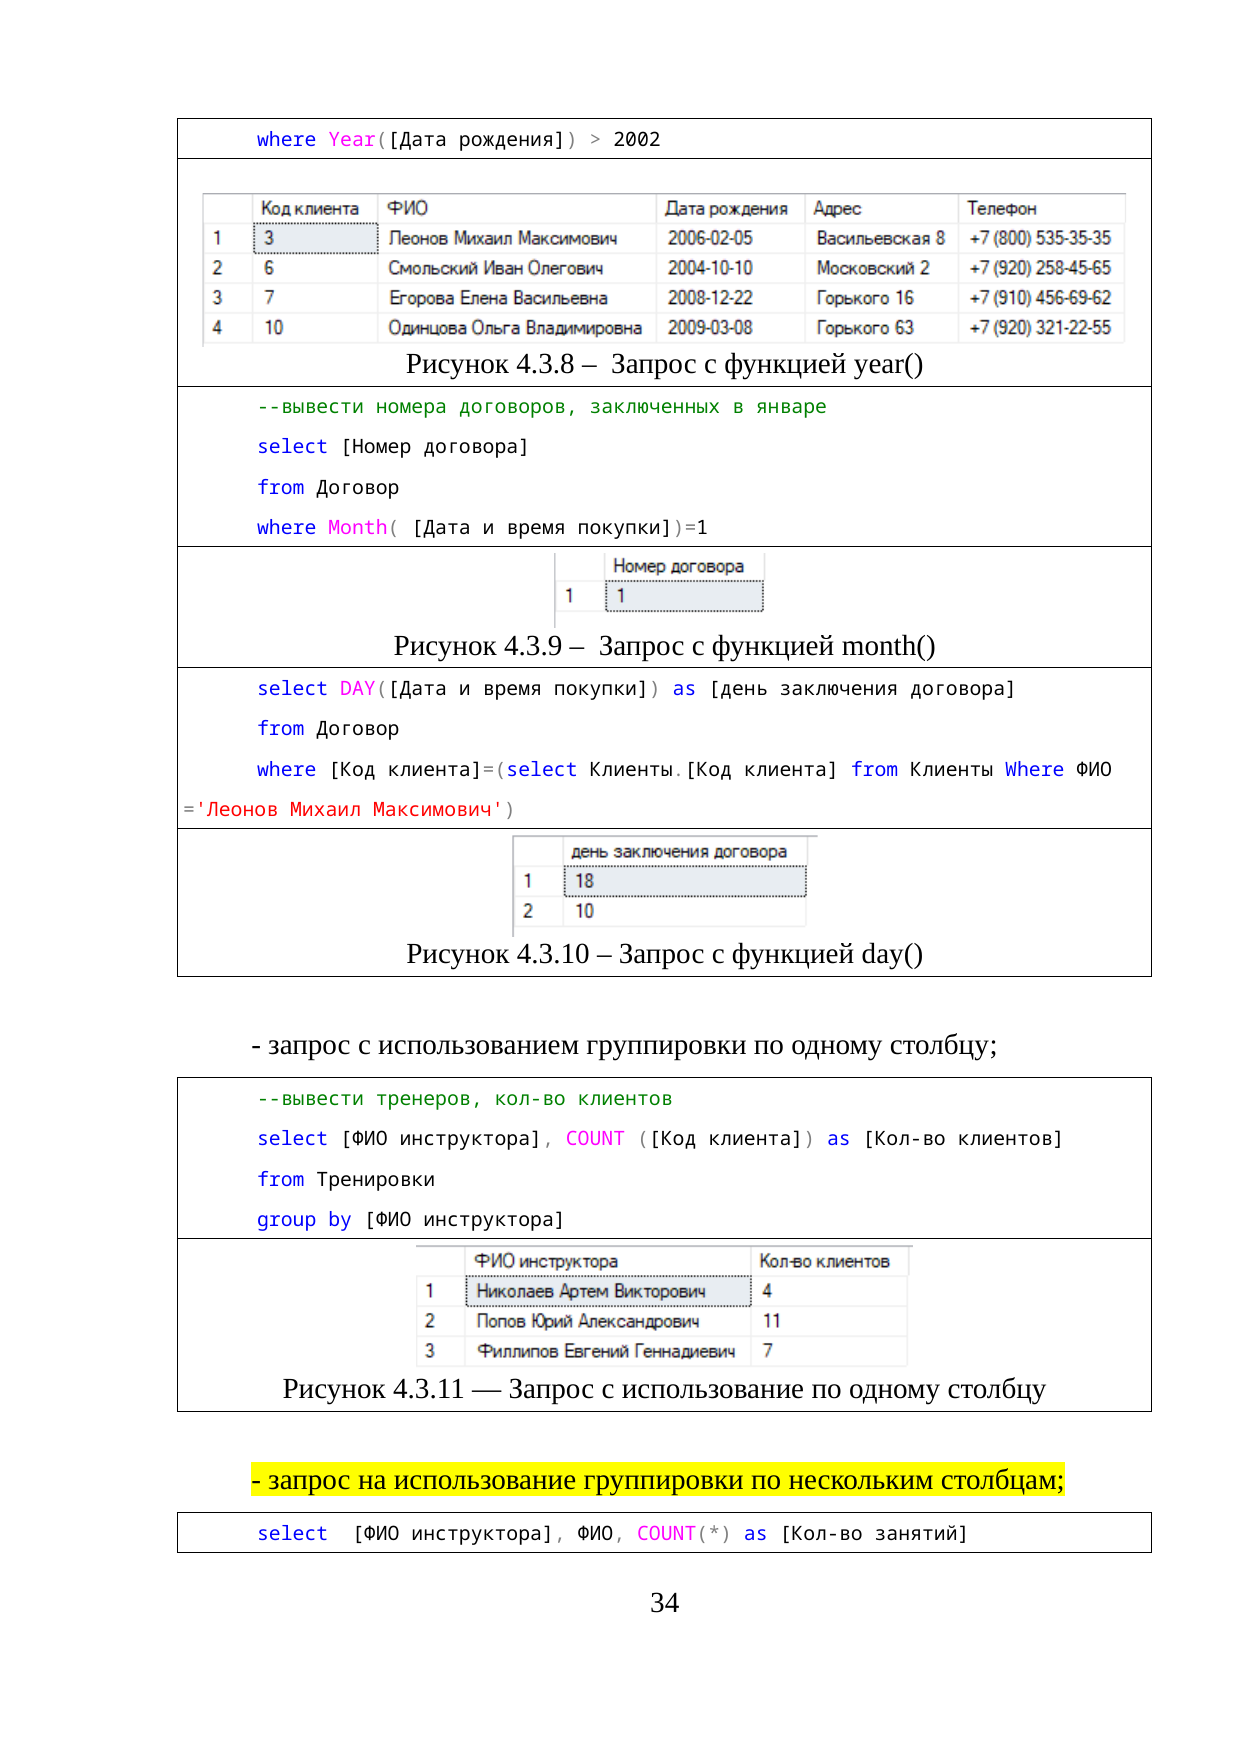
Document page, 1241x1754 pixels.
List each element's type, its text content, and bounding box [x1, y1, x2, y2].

picture [202, 193, 1127, 347]
table_cell Рисунок 4.3.10 – Запрос с функцией day() [178, 829, 1151, 976]
picture [554, 553, 775, 628]
text - запрос с использованием группировки по одному столбцу; [177, 1027, 1152, 1061]
table_cell --вывести номера договоров, заключенных в январе select [Номер договора] from Договор where Month( [Дата и время покупки])=1 [178, 387, 1151, 546]
table_cell Рисунок 4.3.11 — Запрос с использование по одному столбцу [178, 1239, 1151, 1411]
text - запрос на использование группировки по нескольким столбцам; [177, 1462, 1152, 1496]
table_cell Рисунок 4.3.8 – Запрос с функцией year() [178, 159, 1151, 386]
table_header select [ФИО инструктора], ФИО, COUNT(*) as [Кол-во занятий] [178, 1513, 1151, 1552]
table_header where Year([Дата рождения]) > 2002 [178, 119, 1151, 158]
picture [416, 1244, 913, 1372]
table_cell select DAY([Дата и время покупки]) as [день заключения договора] from Договор where [Код клиента]=(select Клиенты.[Код клиента] from Клиенты Where ФИО ='Леонов Михаил Максимович') [178, 668, 1151, 828]
picture [511, 834, 818, 937]
table_header --вывести тренеров, кол-во клиентов select [ФИО инструктора], COUNT ([Код клиента]) as [Кол-во клиентов] from Тренировки group by [ФИО инструктора] [178, 1078, 1151, 1238]
table_cell Рисунок 4.3.9 – Запрос с функцией month() [178, 547, 1151, 667]
